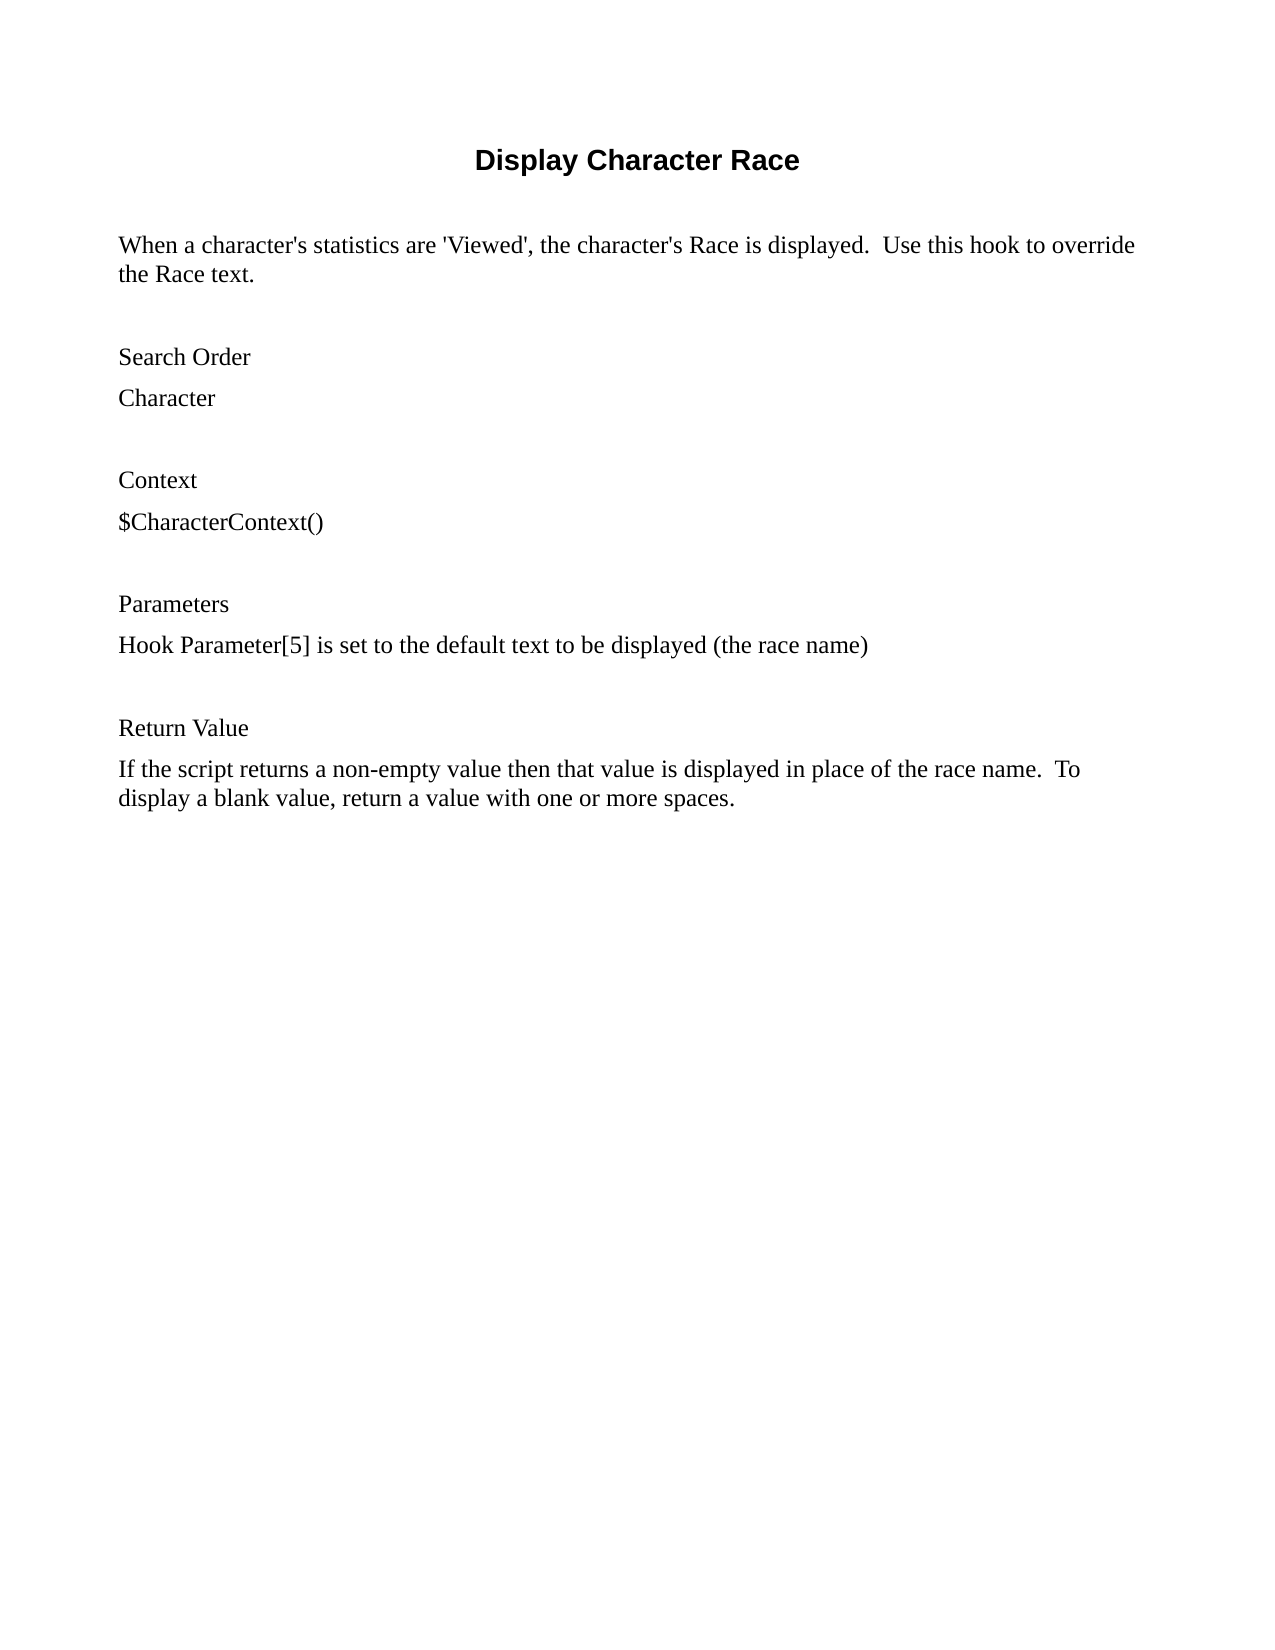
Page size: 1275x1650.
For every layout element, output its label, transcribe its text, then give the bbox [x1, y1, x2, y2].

text Return Value [118, 713, 1157, 742]
text $CharacterContext() [118, 507, 1157, 535]
text Context [118, 465, 1157, 494]
text Character [118, 383, 1157, 412]
text If the script returns a non-empty value then that value is displayed in place of the race name. To display a blank value, return a value with one or more spaces. [118, 754, 1157, 812]
subtitle Display Character Race [118, 143, 1157, 177]
text Parameters [118, 589, 1157, 618]
text Search Order [118, 342, 1157, 370]
text Hook Parameter[5] is set to the default text to be displayed (the race name) [118, 630, 1157, 659]
text When a character's statistics are 'Viewed', the character's Race is displayed. Use this hook to override the Race text. [118, 230, 1157, 288]
